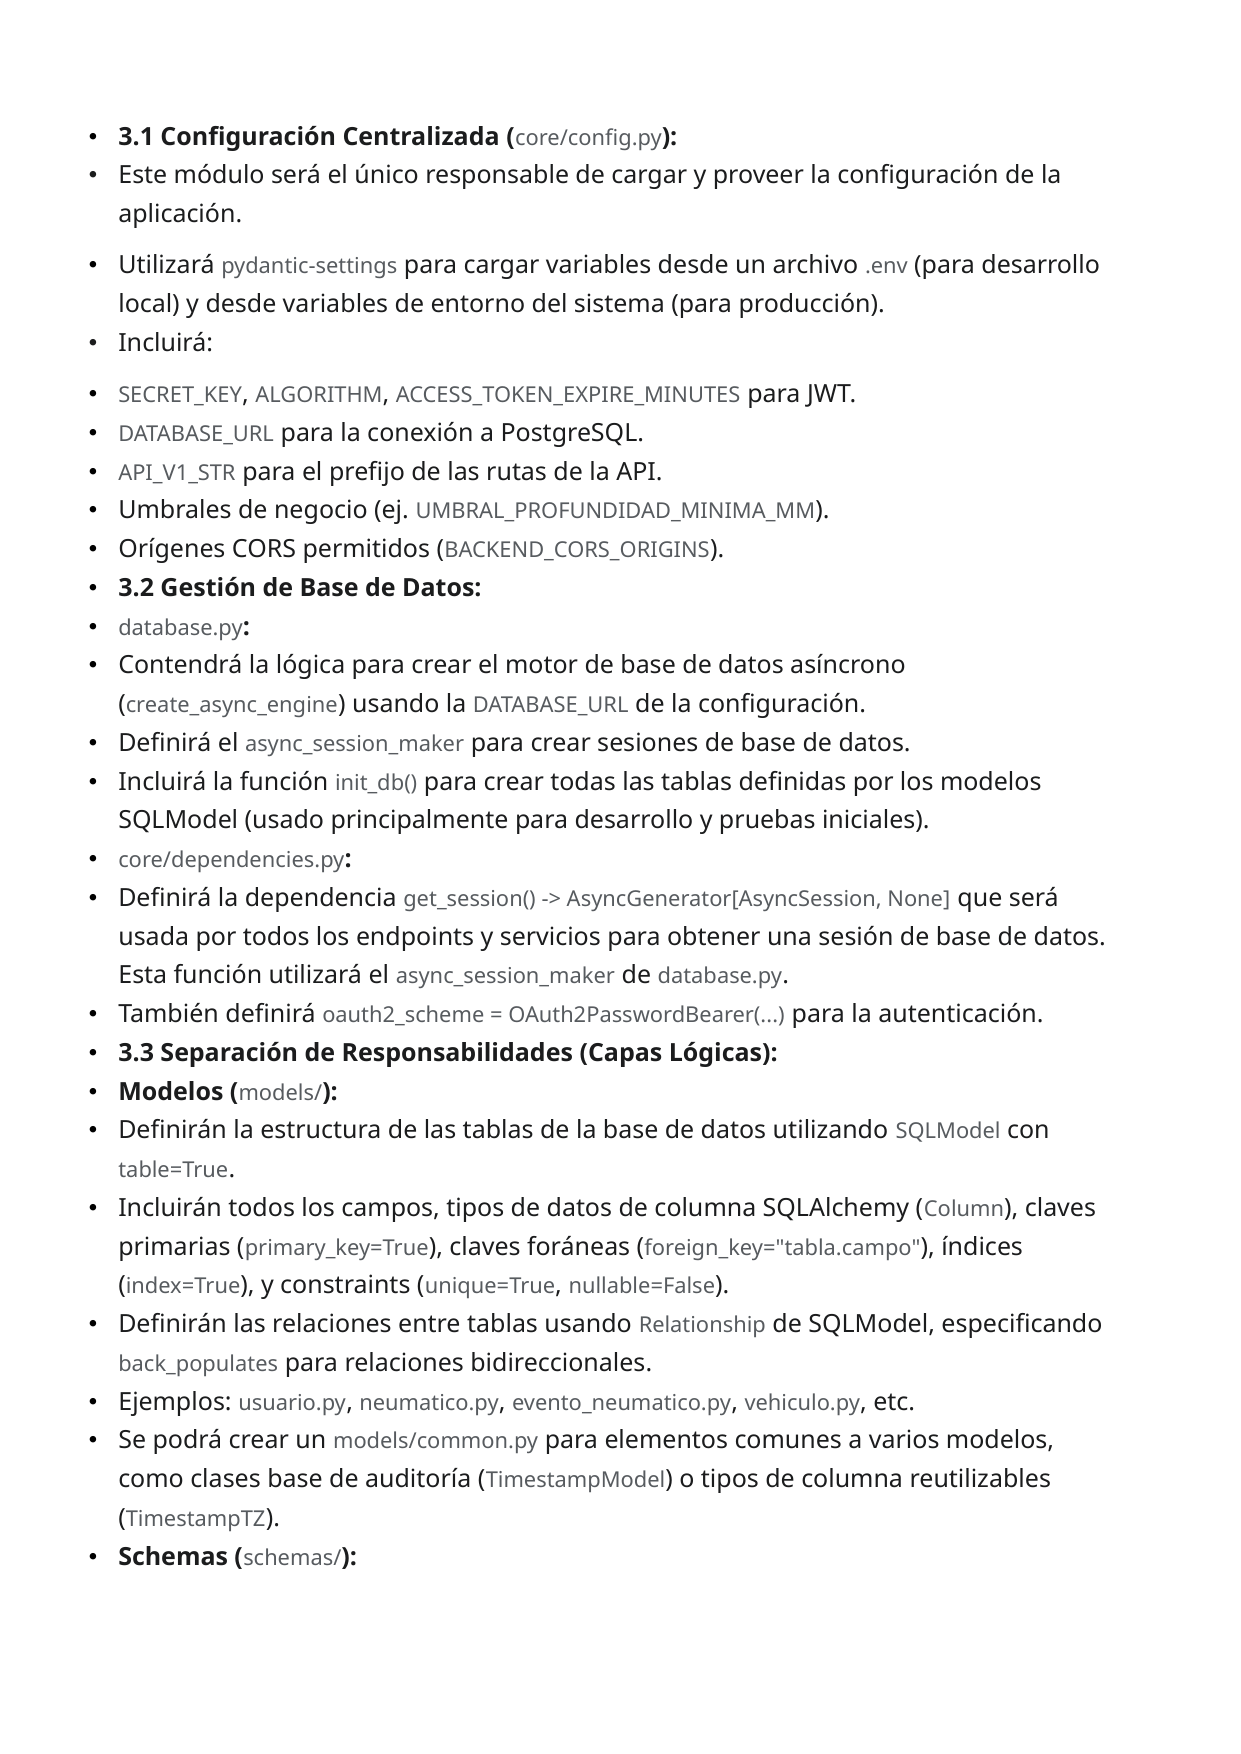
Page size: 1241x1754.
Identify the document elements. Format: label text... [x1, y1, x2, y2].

list Se podrá crear un models/common.py para elementos comunes a varios modelos, como clases base de auditoría (TimestampModel) o tipos de columna reutilizables (TimestampTZ). [118, 1422, 1122, 1533]
list Definirá la dependencia get_session() -> AsyncGenerator[AsyncSession, None] que será usada por todos los endpoints y servicios para obtener una sesión de base de datos. Esta función utilizará el async_session_maker de database.py. [118, 879, 1122, 991]
list Definirán las relaciones entre tablas usando Relationship de SQLModel, especificando back_populates para relaciones bidireccionales. [118, 1306, 1122, 1378]
list Contendrá la lógica para crear el motor de base de datos asíncrono (create_async_engine) usando la DATABASE_URL de la configuración. [118, 647, 1122, 720]
list core/dependencies.py: [118, 841, 1122, 875]
list API_V1_STR para el prefijo de las rutas de la API. [118, 453, 1122, 487]
list SECRET_KEY, ALGORITHM, ACCESS_TOKEN_EXPIRE_MINUTES para JWT. [118, 376, 1122, 410]
list Definirán la estructura de las tablas de la base de datos utilizando SQLModel con table=True. [118, 1112, 1122, 1185]
list Incluirá la función init_db() para crear todas las tablas definidas por los modelos SQLModel (usado principalmente para desarrollo y pruebas iniciales). [118, 763, 1122, 836]
list 3.1 Configuración Centralizada (core/config.py): [118, 118, 1122, 152]
list Orígenes CORS permitidos (BACKEND_CORS_ORIGINS). [118, 531, 1122, 565]
list Modelos (models/): [118, 1073, 1122, 1107]
list Utilizará pydantic-settings para cargar variables desde un archivo .env (para desarrollo local) y desde variables de entorno del sistema (para producción). [118, 247, 1122, 320]
list 3.3 Separación de Responsabilidades (Capas Lógicas): [118, 1034, 1122, 1068]
list Schemas (schemas/): [118, 1538, 1122, 1572]
list Umbrales de negocio (ej. UMBRAL_PROFUNDIDAD_MINIMA_MM). [118, 492, 1122, 526]
list 3.2 Gestión de Base de Datos: [118, 569, 1122, 603]
list Ejemplos: usuario.py, neumatico.py, evento_neumatico.py, vehiculo.py, etc. [118, 1383, 1122, 1417]
list Este módulo será el único responsable de cargar y proveer la configuración de la aplicación. [118, 157, 1122, 230]
list Incluirán todos los campos, tipos de datos de columna SQLAlchemy (Column), claves primarias (primary_key=True), claves foráneas (foreign_key="tabla.campo"), índices (index=True), y constraints (unique=True, nullable=False). [118, 1189, 1122, 1301]
list Definirá el async_session_maker para crear sesiones de base de datos. [118, 724, 1122, 758]
list database.py: [118, 608, 1122, 642]
list También definirá oauth2_scheme = OAuth2PasswordBearer(...) para la autenticación. [118, 996, 1122, 1030]
list Incluirá: [118, 324, 1122, 358]
list DATABASE_URL para la conexión a PostgreSQL. [118, 414, 1122, 448]
